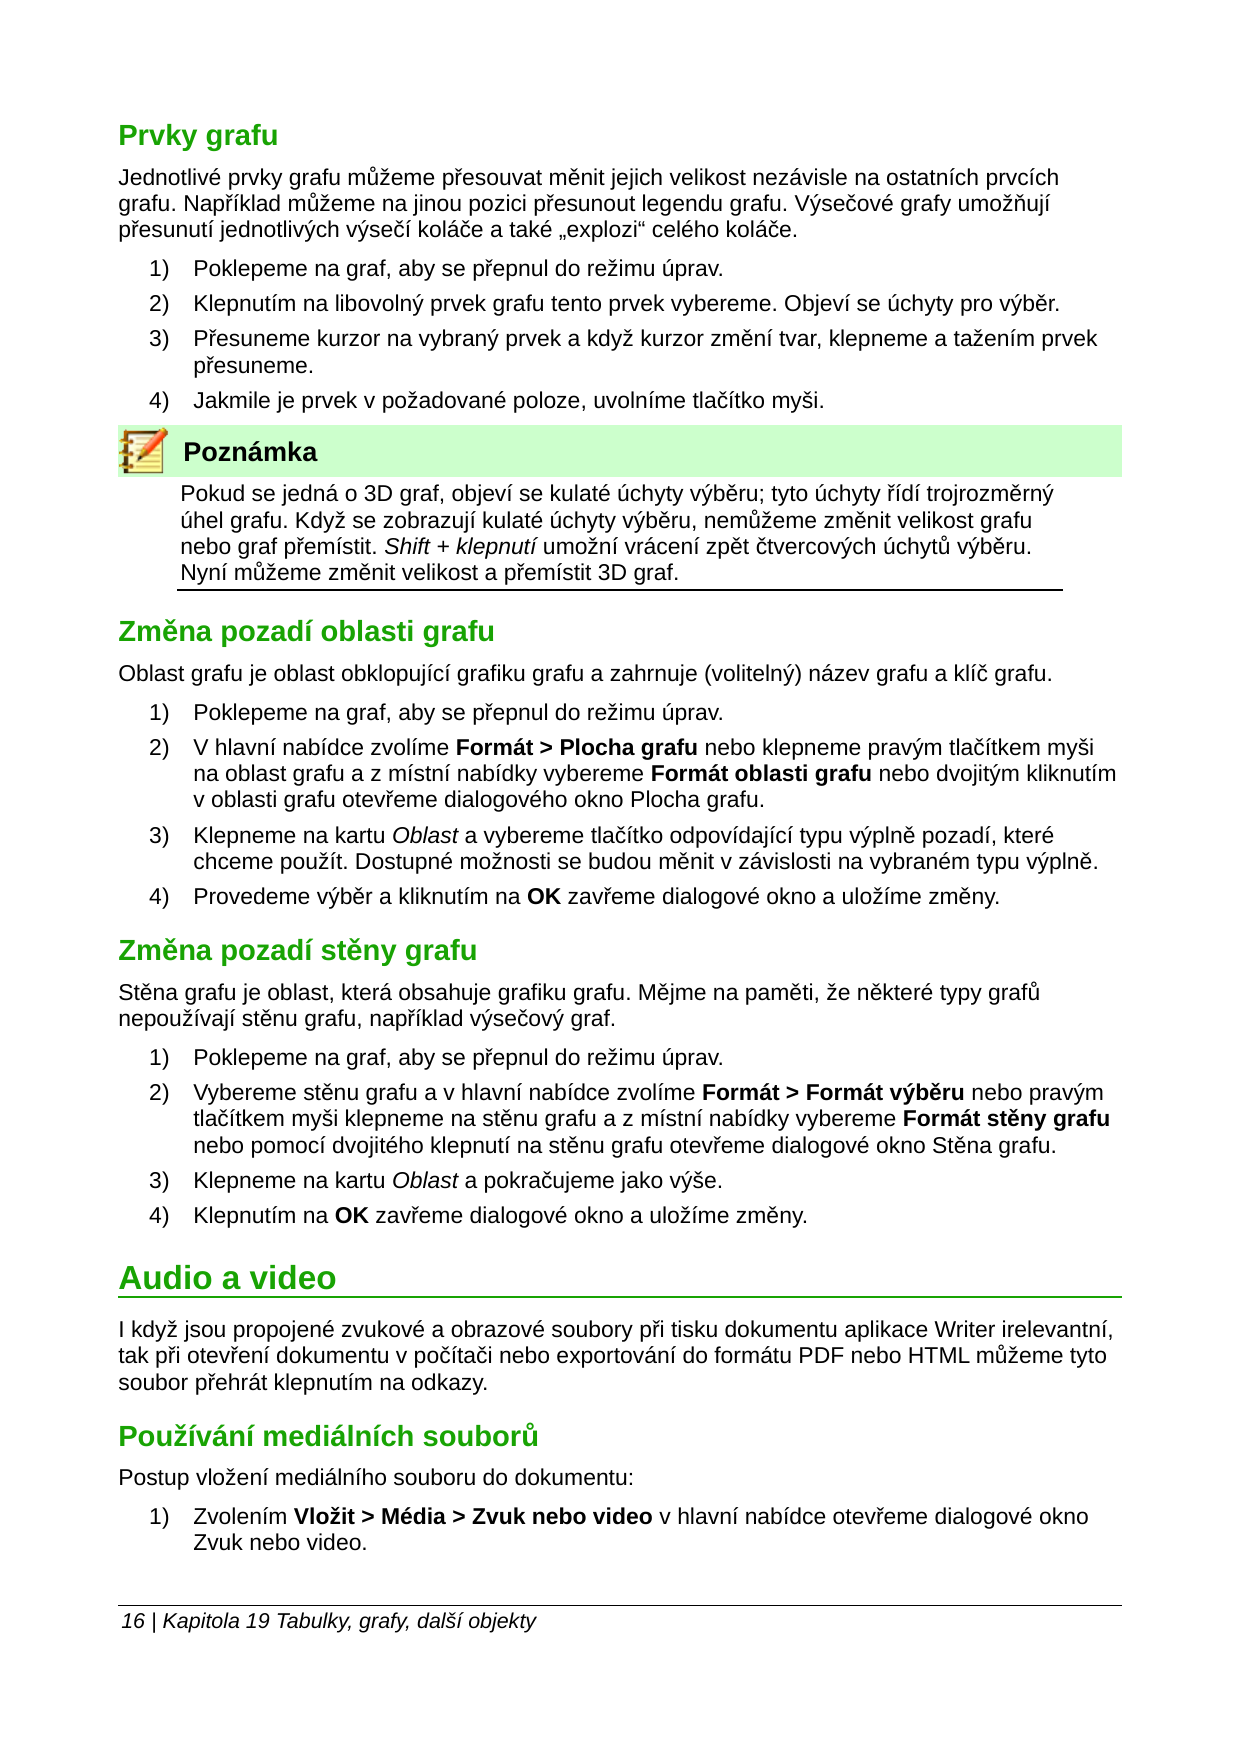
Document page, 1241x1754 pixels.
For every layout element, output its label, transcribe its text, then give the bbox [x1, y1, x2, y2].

list Klepneme na kartu Oblast a vybereme tlačítko odpovídající typu výplně pozadí, které chceme použít. Dostupné možnosti se budou měnit v závislosti na vybraném typu výplně. [169, 822, 1122, 874]
list V hlavní nabídce zvolíme Formát > Plocha grafu nebo klepneme pravým tlačítkem myši na oblast grafu a z místní nabídky vybereme Formát oblasti grafu nebo dvojitým kliknutím v oblasti grafu otevřeme dialogového okno Plocha grafu. [169, 734, 1122, 813]
list Poklepeme na graf, aby se přepnul do režimu úprav. [169, 255, 1122, 281]
subtitle Změna pozadí oblasti grafu [118, 614, 1122, 648]
list Přesuneme kurzor na vybraný prvek a když kurzor změní tvar, klepneme a tažením prvek přesuneme. [169, 325, 1122, 378]
list Vybereme stěnu grafu a v hlavní nabídce zvolíme Formát > Formát výběru nebo pravým tlačítkem myši klepneme na stěnu grafu a z místní nabídky vybereme Formát stěny grafu nebo pomocí dvojitého klepnutí na stěnu grafu otevřeme dialogové okno Stěna grafu. [169, 1079, 1122, 1158]
list Stěna grafu je oblast, která obsahuje grafiku grafu. Mějme na paměti, že některé typy grafů nepoužívají stěnu grafu, například výsečový graf. [118, 978, 1122, 1031]
list Poklepeme na graf, aby se přepnul do režimu úprav. [169, 698, 1122, 725]
subtitle Audio a video [118, 1258, 1122, 1296]
picture [119, 426, 170, 477]
text Pokud se jedná o 3D graf, objeví se kulaté úchyty výběru; tyto úchyty řídí trojrozměrný úhel grafu. Když se zobrazují kulaté úchyty výběru, nemůžeme změnit velikost grafu nebo graf přemístit. Shift + klepnutí umožní vrácení zpět čtvercových úchytů výběru. Nyní můžeme změnit velikost a přemístit 3D graf. [177, 477, 1063, 589]
list Zvolením Vložit > Média > Zvuk nebo video v hlavní nabídce otevřeme dialogové okno Zvuk nebo video. [169, 1503, 1122, 1556]
list Klepnutím na libovolný prvek grafu tento prvek vybereme. Objeví se úchyty pro výběr. [169, 290, 1122, 317]
subtitle Používání mediálních souborů [118, 1419, 1122, 1452]
list Postup vložení mediálního souboru do dokumentu: [118, 1464, 1122, 1491]
list Klepnutím na OK zavřeme dialogové okno a uložíme změny. [169, 1202, 1122, 1228]
list Klepneme na kartu Oblast a pokračujeme jako výše. [169, 1167, 1122, 1193]
subtitle Změna pozadí stěny grafu [118, 933, 1122, 967]
subtitle Prvky grafu [118, 118, 1122, 152]
list Poklepeme na graf, aby se přepnul do režimu úprav. [169, 1044, 1122, 1070]
list Provedeme výběr a kliknutím na OK zavřeme dialogové okno a uložíme změny. [169, 883, 1122, 909]
text Oblast grafu je oblast obklopující grafiku grafu a zahrnuje (volitelný) název grafu a klíč grafu. [118, 660, 1122, 686]
text I když jsou propojené zvukové a obrazové soubory při tisku dokumentu aplikace Writer irelevantní, tak při otevření dokumentu v počítači nebo exportování do formátu PDF nebo HTML můžeme tyto soubor přehrát klepnutím na odkazy. [118, 1316, 1122, 1395]
subtitle Poznámka [118, 425, 1122, 477]
text Jednotlivé prvky grafu můžeme přesouvat měnit jejich velikost nezávisle na ostatních prvcích grafu. Například můžeme na jinou pozici přesunout legendu grafu. Výsečové grafy umožňují přesunutí jednotlivých výsečí koláče a také „explozi“ celého koláče. [118, 163, 1122, 242]
list Jakmile je prvek v požadované poloze, uvolníme tlačítko myši. [169, 387, 1122, 413]
